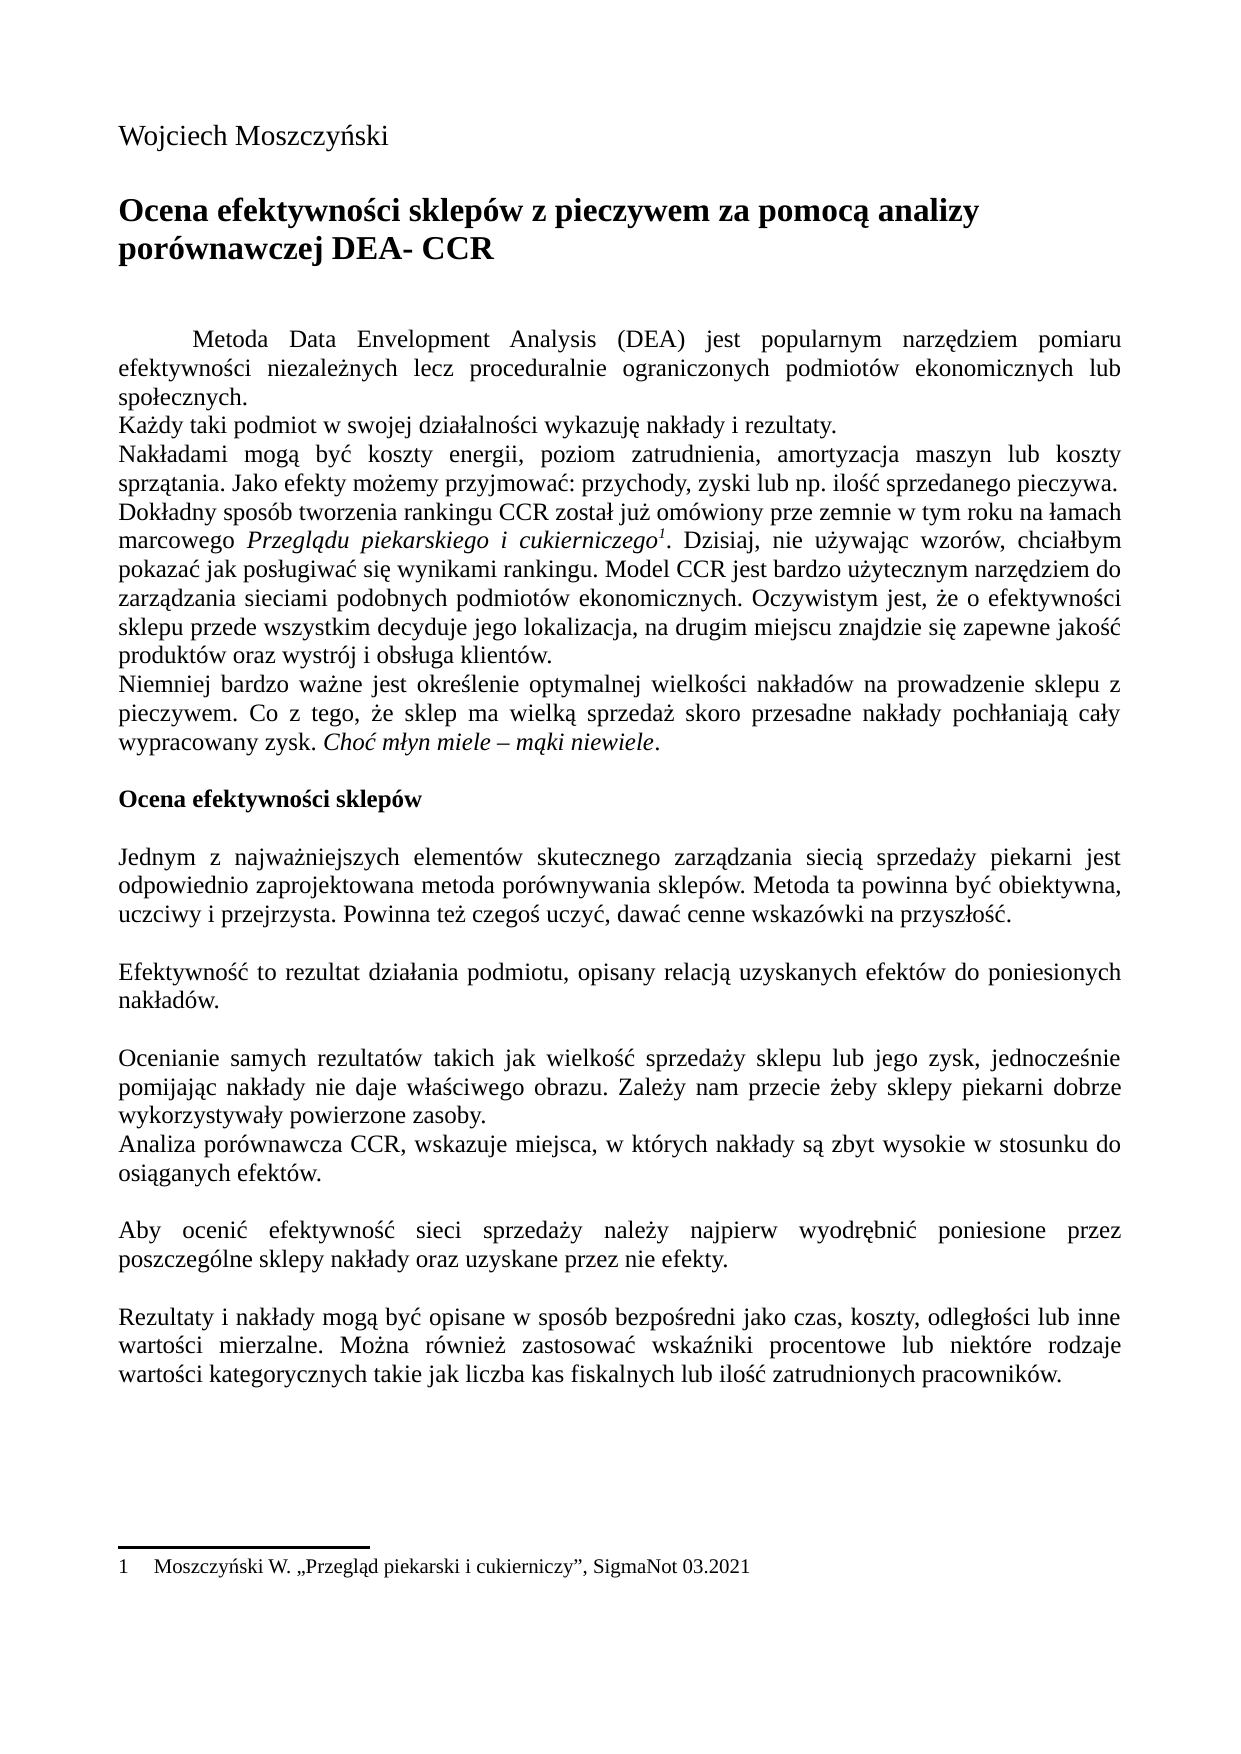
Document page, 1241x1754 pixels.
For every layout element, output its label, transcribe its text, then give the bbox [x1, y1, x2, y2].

text Moszczyński W. „Przegląd piekarski i cukierniczy”, SigmaNot 03.2021 [118, 1553, 1122, 1578]
text Każdy taki podmiot w swojej działalności wykazuję nakłady i rezultaty. [118, 410, 1122, 439]
text Nakładami mogą być koszty energii, poziom zatrudnienia, amortyzacja maszyn lub koszty sprzątania. Jako efekty możemy przyjmować: przychody, zyski lub np. ilość sprzedanego pieczywa. [118, 439, 1122, 497]
text Wojciech Moszczyński [118, 118, 1122, 152]
text Jednym z najważniejszych elementów skutecznego zarządzania siecią sprzedaży piekarni jest odpowiednio zaprojektowana metoda porównywania sklepów. Metoda ta powinna być obiektywna, uczciwy i przejrzysta. Powinna też czegoś uczyć, dawać cenne wskazówki na przyszłość. [118, 842, 1122, 928]
text Niemniej bardzo ważne jest określenie optymalnej wielkości nakładów na prowadzenie sklepu z pieczywem. Co z tego, że sklep ma wielką sprzedaż skoro przesadne nakłady pochłaniają cały wypracowany zysk. Choć młyn miele – mąki niewiele. [118, 669, 1122, 755]
text Analiza porównawcza CCR, wskazuje miejsca, w których nakłady są zbyt wysokie w stosunku do osiąganych efektów. [118, 1129, 1122, 1187]
text Efektywność to rezultat działania podmiotu, opisany relacją uzyskanych efektów do poniesionych nakładów. [118, 957, 1122, 1014]
text Rezultaty i nakłady mogą być opisane w sposób bezpośredni jako czas, koszty, odległości lub inne wartości mierzalne. Można również zastosować wskaźniki procentowe lub niektóre rodzaje wartości kategorycznych takie jak liczba kas fiskalnych lub ilość zatrudnionych pracowników. [118, 1302, 1122, 1388]
text Metoda Data Envelopment Analysis (DEA) jest popularnym narzędziem pomiaru efektywności niezależnych lecz proceduralnie ograniczonych podmiotów ekonomicznych lub społecznych. [118, 324, 1122, 410]
text Ocena efektywności sklepów [118, 784, 1122, 813]
text Ocenianie samych rezultatów takich jak wielkość sprzedaży sklepu lub jego zysk, jednocześnie pomijając nakłady nie daje właściwego obrazu. Zależy nam przecie żeby sklepy piekarni dobrze wykorzystywały powierzone zasoby. [118, 1043, 1122, 1129]
text Aby ocenić efektywność sieci sprzedaży należy najpierw wyodrębnić poniesione przez poszczególne sklepy nakłady oraz uzyskane przez nie efekty. [118, 1215, 1122, 1273]
text Dokładny sposób tworzenia rankingu CCR został już omówiony prze zemnie w tym roku na łamach marcowego Przeglądu piekarskiego i cukierniczego. Dzisiaj, nie używając wzorów, chciałbym pokazać jak posługiwać się wynikami rankingu. Model CCR jest bardzo użytecznym narzędziem do zarządzania sieciami podobnych podmiotów ekonomicznych. Oczywistym jest, że o efektywności sklepu przede wszystkim decyduje jego lokalizacja, na drugim miejscu znajdzie się zapewne jakość produktów oraz wystrój i obsługa klientów. [118, 497, 1122, 669]
text Ocena efektywności sklepów z pieczywem za pomocą analizy porównawczej DEA- CCR [118, 190, 1122, 267]
